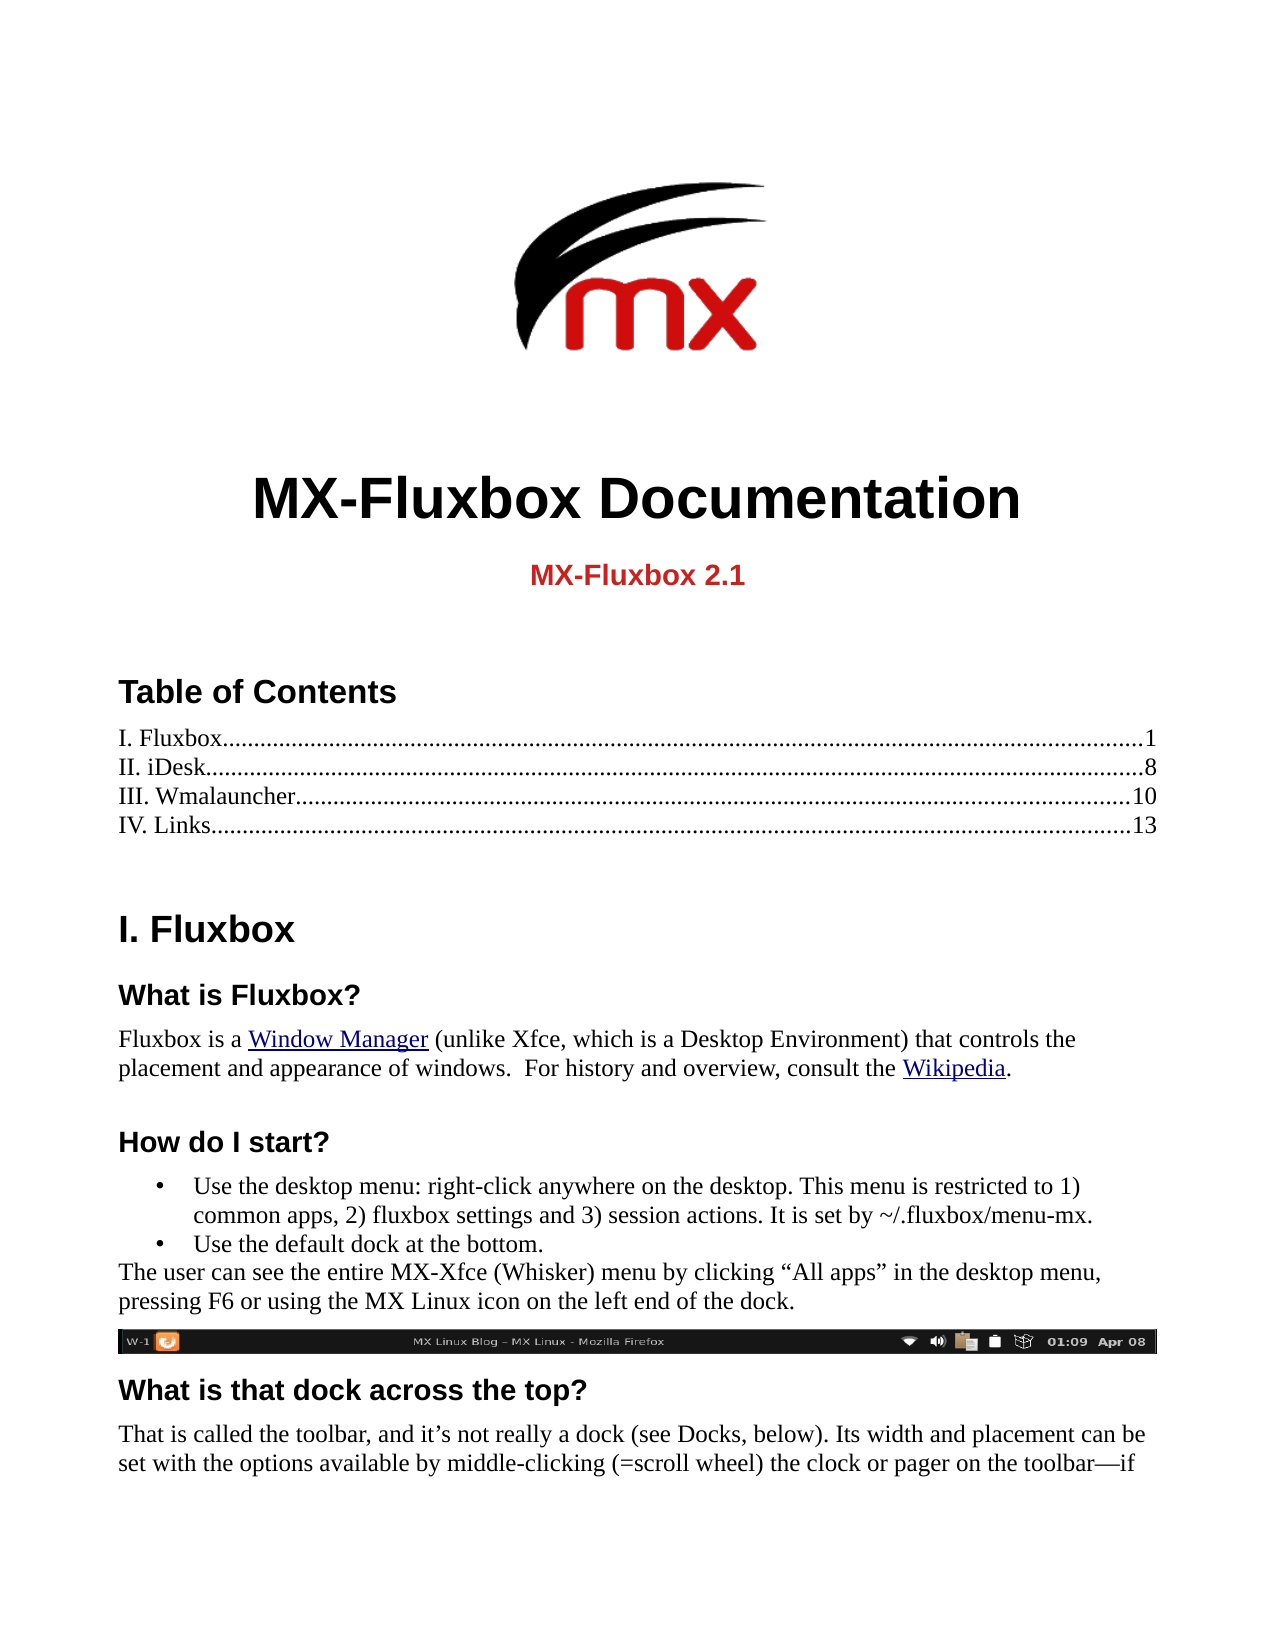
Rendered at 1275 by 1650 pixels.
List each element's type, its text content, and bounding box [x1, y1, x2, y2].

title MX-Fluxbox Documentation [118, 464, 1157, 531]
text II. iDesk 8 [118, 752, 1157, 781]
text That is called the toolbar, and it’s not really a dock (see Docks, below). Its width and placement can be set with the options available by middle-clicking (=scroll wheel) the clock or pager on the toolbar—if [118, 1419, 1157, 1476]
subtitle What is that dock across the top? [118, 1354, 1157, 1406]
subtitle Table of Contents [118, 673, 1157, 711]
text Fluxbox is a Window Manager (unlike Xfce, which is a Desktop Environment) that controls the placement and appearance of windows. For history and overview, consult the Wikipedia. [118, 1024, 1157, 1082]
subtitle MX-Fluxbox 2.1 [118, 558, 1157, 592]
subtitle What is Fluxbox? [118, 978, 1157, 1012]
list Use the default dock at the bottom. [156, 1229, 1157, 1257]
subtitle How do I start? [118, 1125, 1157, 1159]
list Use the desktop menu: right-click anywhere on the desktop. This menu is restricted to 1) common apps, 2) fluxbox settings and 3) session actions. It is set by ~/.fluxbox/menu-mx. [156, 1171, 1157, 1229]
picture [488, 118, 787, 416]
text III. Wmalauncher 10 [118, 781, 1157, 810]
text The user can see the entire MX-Xfce (Whisker) menu by clicking “All apps” in the desktop menu, pressing F6 or using the MX Linux icon on the left end of the dock. [118, 1257, 1157, 1315]
picture [118, 1329, 1157, 1354]
text IV. Links 13 [118, 810, 1157, 838]
subtitle I. Fluxbox [118, 907, 1157, 951]
text I. Fluxbox 1 [118, 723, 1157, 752]
